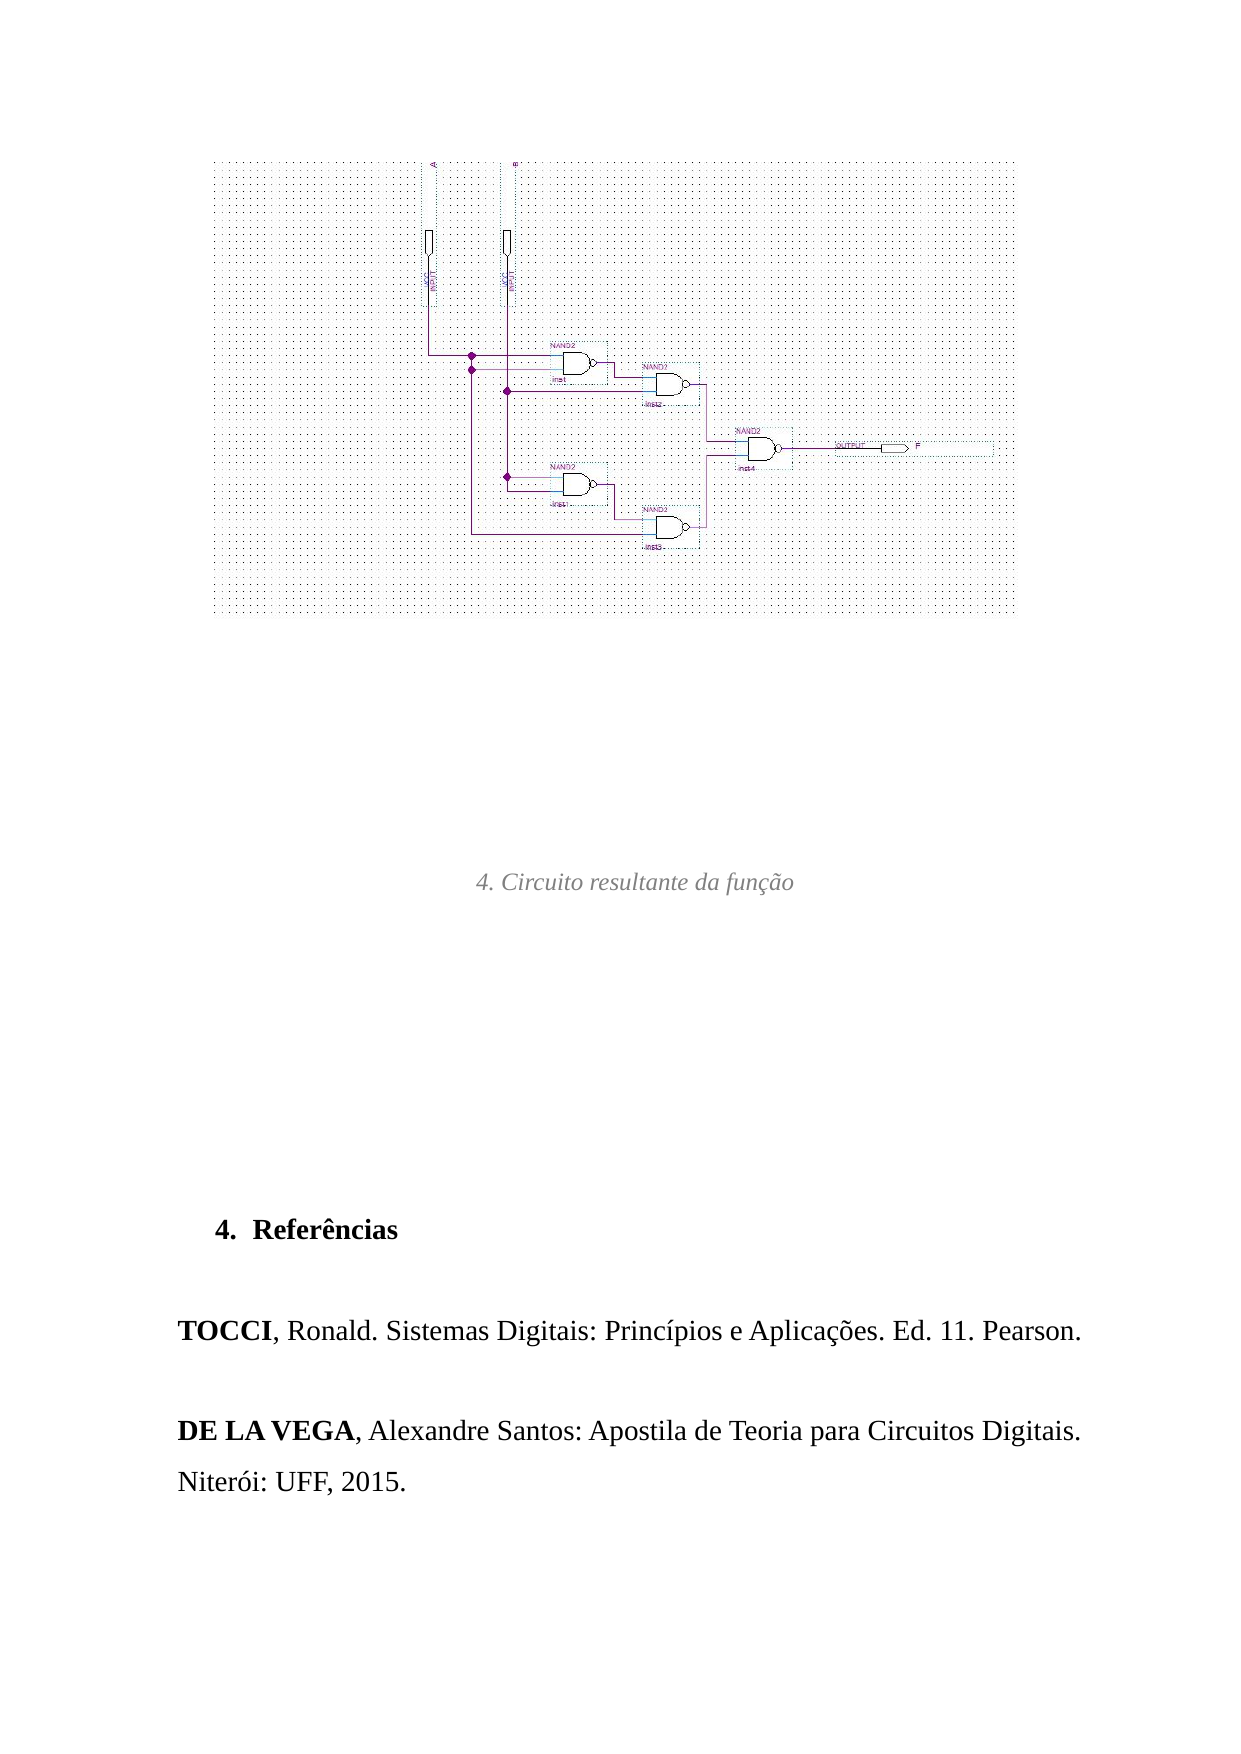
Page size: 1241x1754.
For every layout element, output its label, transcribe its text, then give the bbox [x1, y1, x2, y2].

picture [214, 162, 1019, 619]
list 4. Circuito resultante da função [177, 867, 1093, 896]
text TOCCI, Ronald. Sistemas Digitais: Princípios e Aplicações. Ed. 11. Pearson. [177, 1313, 1093, 1346]
list Referências [215, 1212, 1093, 1246]
text de la Vega, Alexandre Santos: Apostila de Teoria para Circuitos Digitais. Niterói: UFF, 2015. [177, 1413, 1093, 1497]
